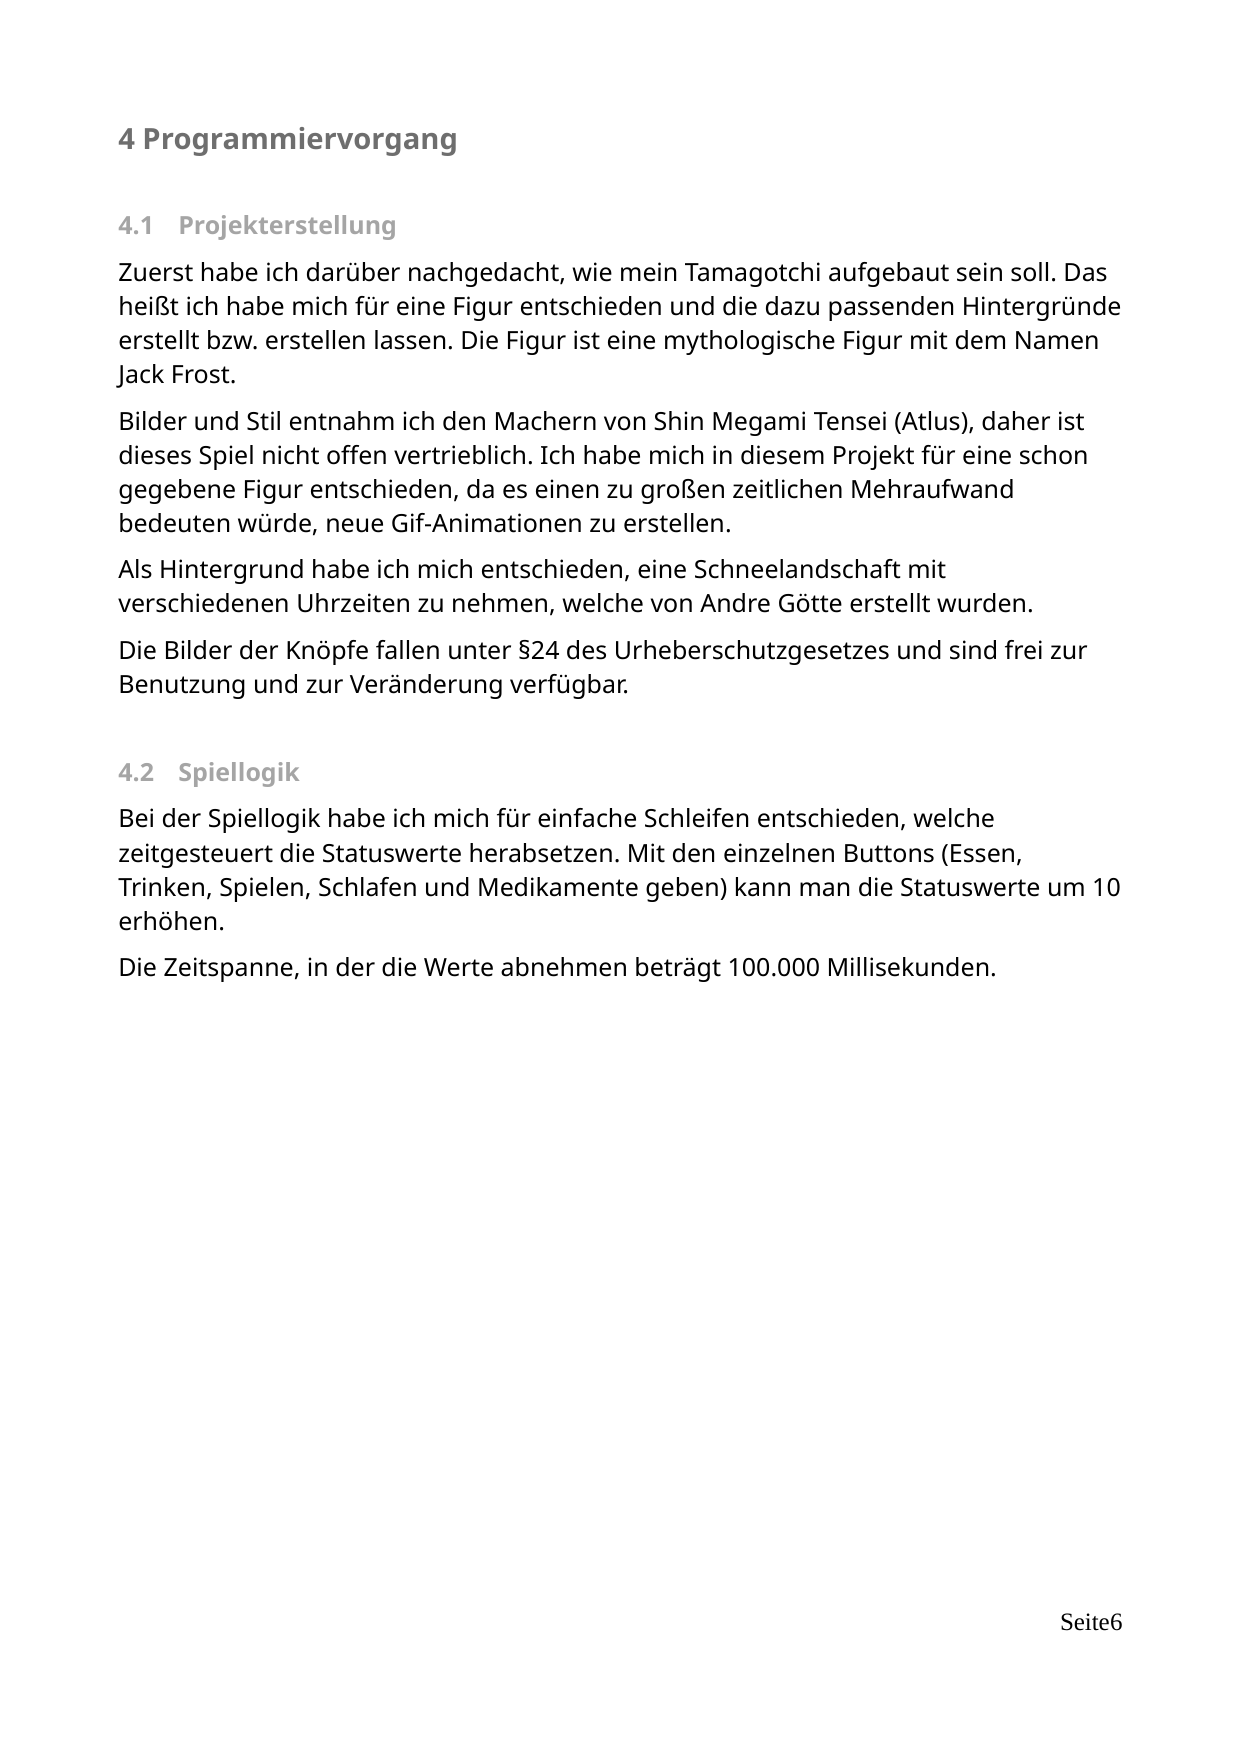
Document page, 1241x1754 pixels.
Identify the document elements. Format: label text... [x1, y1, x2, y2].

text Zuerst habe ich darüber nachgedacht, wie mein Tamagotchi aufgebaut sein soll. Das heißt ich habe mich für eine Figur entschieden und die dazu passenden Hintergründe erstellt bzw. erstellen lassen. Die Figur ist eine mythologische Figur mit dem Namen Jack Frost. [118, 254, 1122, 391]
text Bilder und Stil entnahm ich den Machern von Shin Megami Tensei (Atlus), daher ist dieses Spiel nicht offen vertrieblich. Ich habe mich in diesem Projekt für eine schon gegebene Figur entschieden, da es einen zu großen zeitlichen Mehraufwand bedeuten würde, neue Gif-Animationen zu erstellen. [118, 403, 1122, 539]
subtitle 4 Programmiervorgang [118, 118, 1122, 158]
text Die Bilder der Knöpfe fallen unter §24 des Urheberschutzgesetzes und sind frei zur Benutzung und zur Veränderung verfügbar. [118, 633, 1122, 701]
text Als Hintergrund habe ich mich entschieden, eine Schneelandschaft mit verschiedenen Uhrzeiten zu nehmen, welche von Andre Götte erstellt wurden. [118, 552, 1122, 620]
subtitle 4.2 Spiellogik [118, 754, 1122, 789]
text Bei der Spiellogik habe ich mich für einfache Schleifen entschieden, welche zeitgesteuert die Statuswerte herabsetzen. Mit den einzelnen Buttons (Essen, Trinken, Spielen, Schlafen und Medikamente geben) kann man die Statuswerte um 10 erhöhen. [118, 801, 1122, 937]
subtitle 4.1 Projekterstellung [118, 208, 1122, 242]
text Die Zeitspanne, in der die Werte abnehmen beträgt 100.000 Millisekunden. [118, 950, 1122, 984]
